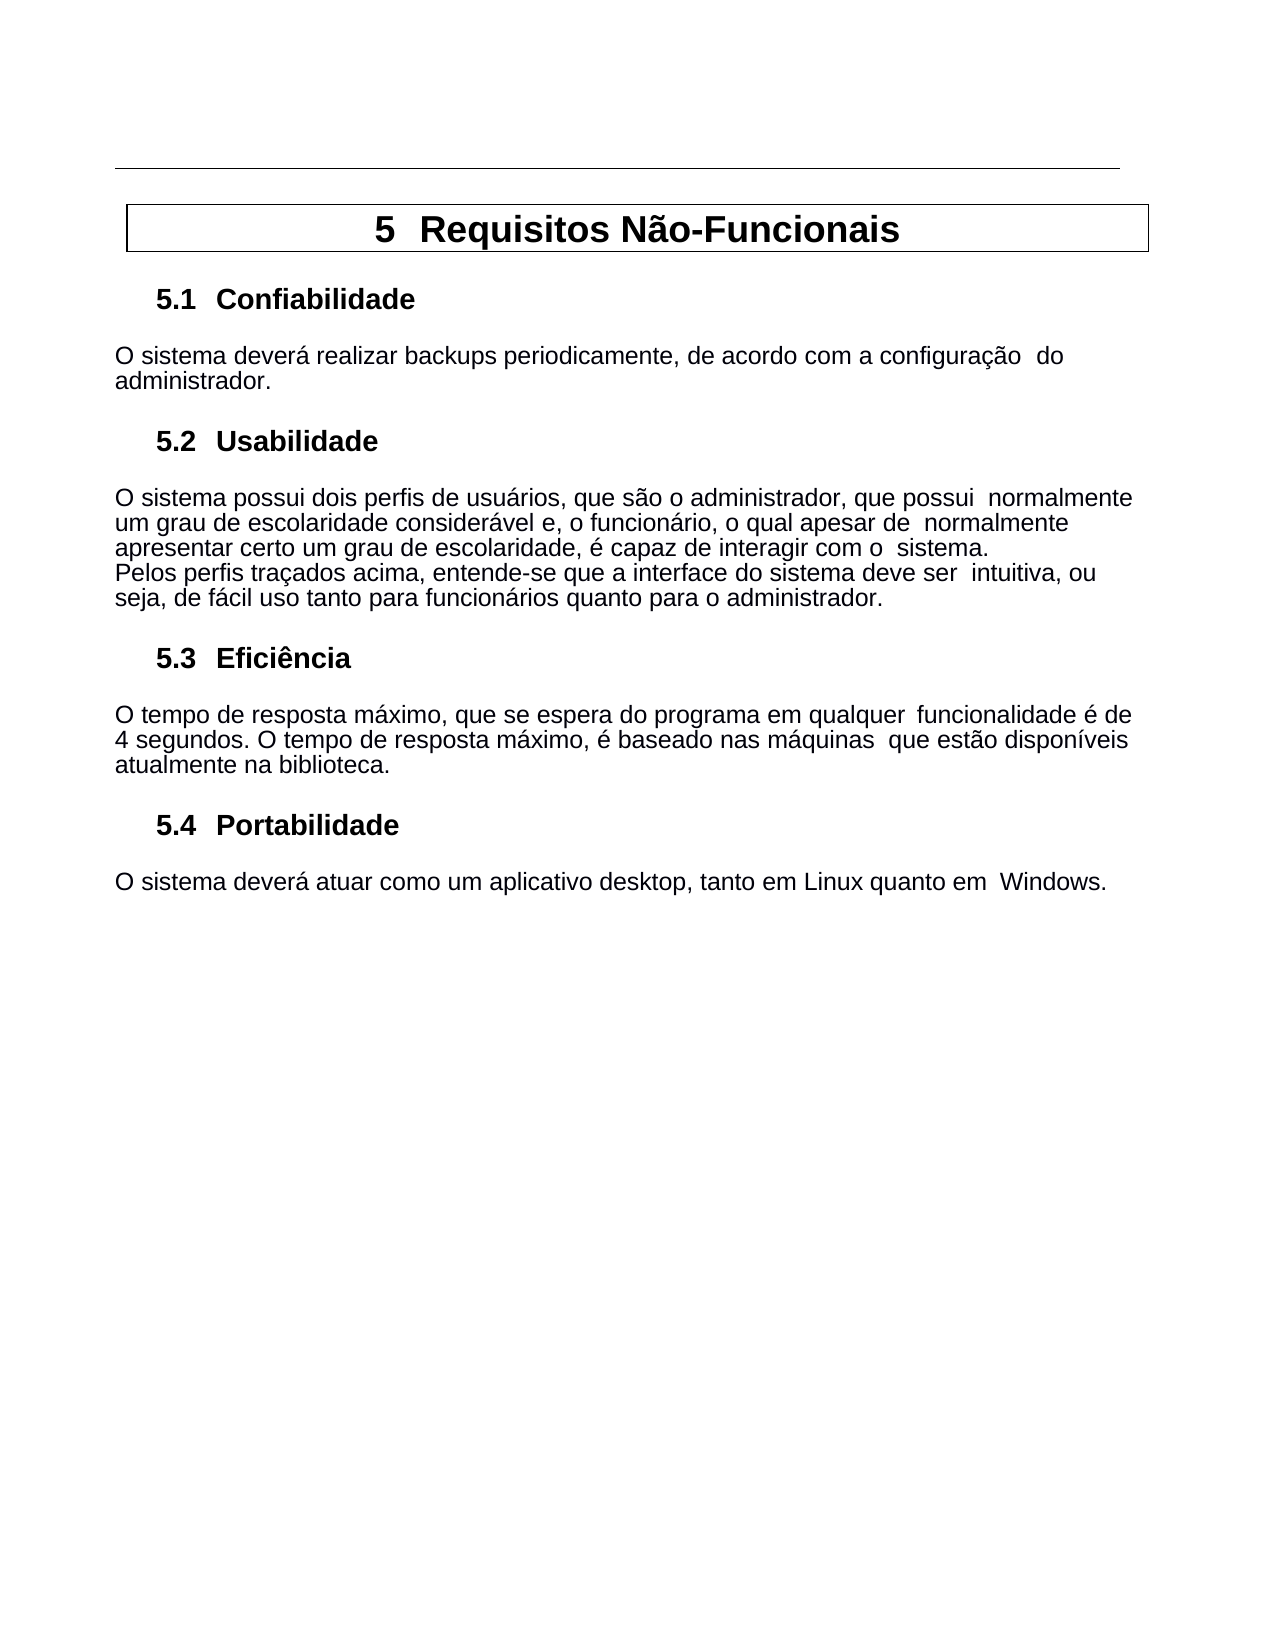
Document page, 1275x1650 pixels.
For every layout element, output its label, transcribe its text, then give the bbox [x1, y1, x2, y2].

list Eficiência [156, 641, 1160, 674]
text 5 Requisitos Não-Funcionais [374, 207, 1148, 250]
text O tempo de resposta máximo, que se espera do programa em qualquer funcionalidade é de 4 segundos. O tempo de resposta máximo, é baseado nas máquinas que estão disponíveis atualmente na biblioteca. [114, 703, 1136, 778]
text O sistema deverá realizar backups periodicamente, de acordo com a configuração do administrador. [114, 344, 1136, 394]
text Pelos perfis traçados acima, entende-se que a interface do sistema deve ser intuitiva, ou seja, de fácil uso tanto para funcionários quanto para o administrador. [114, 561, 1125, 611]
list Portabilidade [156, 808, 1160, 841]
text O sistema deverá atuar como um aplicativo desktop, tanto em Linux quanto em Windows. [114, 870, 1136, 895]
list Usabilidade [156, 424, 1160, 457]
text O sistema possui dois perfis de usuários, que são o administrador, que possui normalmente um grau de escolaridade considerável e, o funcionário, o qual apesar de normalmente apresentar certo um grau de escolaridade, é capaz de interagir com o sistema. [114, 486, 1136, 561]
list Confiabilidade [156, 282, 1160, 316]
